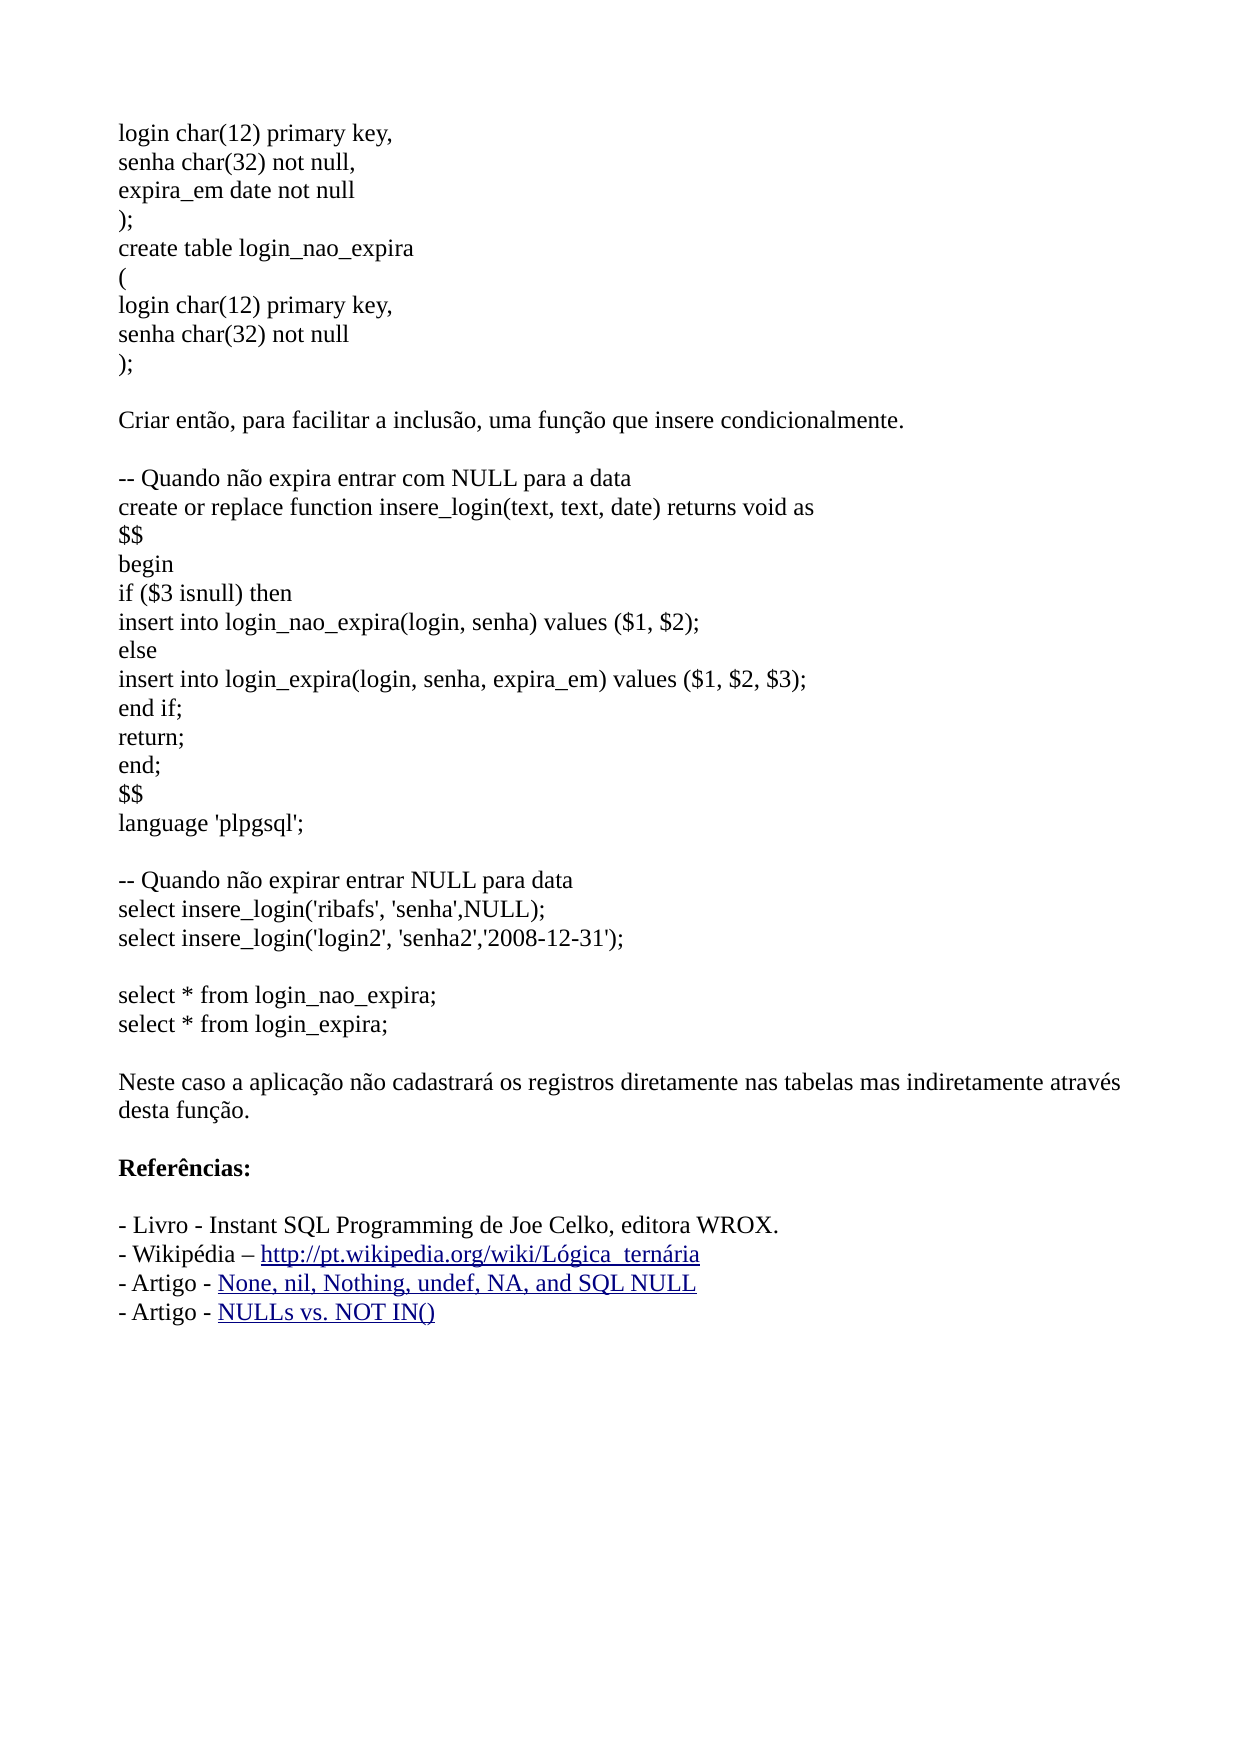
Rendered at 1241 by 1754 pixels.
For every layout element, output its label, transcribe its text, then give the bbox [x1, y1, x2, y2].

text return; [118, 722, 1122, 751]
text else [118, 636, 1122, 664]
text select insere_login('ribafs', 'senha',NULL); [118, 894, 1122, 923]
text Criar então, para facilitar a inclusão, uma função que insere condicionalmente. [118, 406, 1122, 434]
text ( [118, 262, 1122, 291]
text - Artigo - None, nil, Nothing, undef, NA, and SQL NULL [118, 1268, 1122, 1297]
text login char(12) primary key, [118, 118, 1122, 147]
text ); [118, 348, 1122, 377]
text language 'plpgsql'; [118, 808, 1122, 837]
text select * from login_expira; [118, 1009, 1122, 1038]
text $$ [118, 779, 1122, 808]
text senha char(32) not null [118, 319, 1122, 348]
text begin [118, 549, 1122, 578]
text - Wikipédia – http://pt.wikipedia.org/wiki/Lógica_ternária [118, 1239, 1122, 1268]
text Referências: [118, 1153, 1122, 1182]
text select insere_login('login2', 'senha2','2008-12-31'); [118, 923, 1122, 952]
text senha char(32) not null, [118, 147, 1122, 176]
text $$ [118, 521, 1122, 549]
text login char(12) primary key, [118, 291, 1122, 319]
text insert into login_nao_expira(login, senha) values ($1, $2); [118, 607, 1122, 636]
text select * from login_nao_expira; [118, 981, 1122, 1009]
text end; [118, 751, 1122, 779]
text if ($3 isnull) then [118, 578, 1122, 607]
text -- Quando não expira entrar com NULL para a data [118, 463, 1122, 492]
text - Artigo - NULLs vs. NOT IN() [118, 1297, 1122, 1326]
text - Livro - Instant SQL Programming de Joe Celko, editora WROX. [118, 1211, 1122, 1239]
text create table login_nao_expira [118, 233, 1122, 262]
text expira_em date not null [118, 176, 1122, 204]
text insert into login_expira(login, senha, expira_em) values ($1, $2, $3); [118, 664, 1122, 693]
text ); [118, 204, 1122, 233]
text Neste caso a aplicação não cadastrará os registros diretamente nas tabelas mas indiretamente através desta função. [118, 1067, 1122, 1124]
text create or replace function insere_login(text, text, date) returns void as [118, 492, 1122, 521]
text -- Quando não expirar entrar NULL para data [118, 866, 1122, 894]
text end if; [118, 693, 1122, 722]
